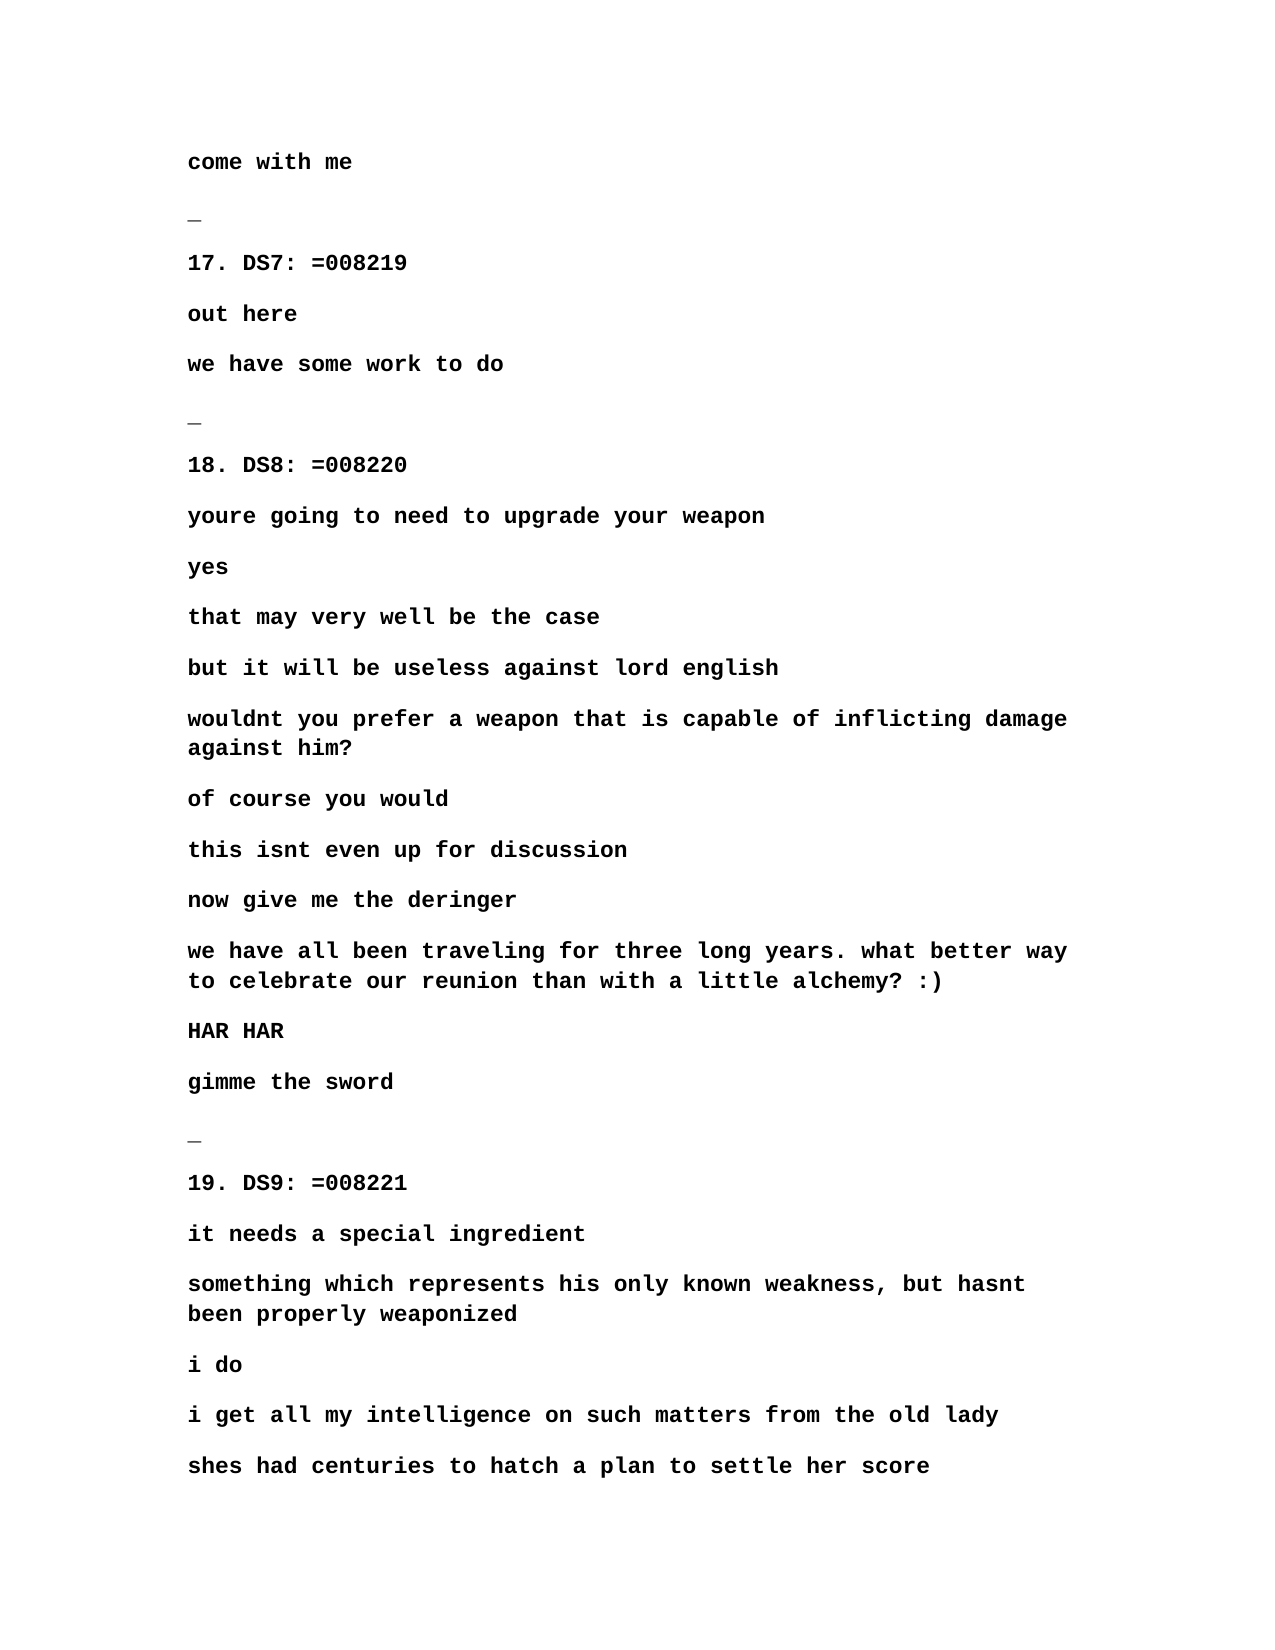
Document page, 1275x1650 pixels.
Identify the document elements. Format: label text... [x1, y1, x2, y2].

text wouldnt you prefer a weapon that is capable of inflicting damage against him? [187, 707, 1087, 763]
text HAR HAR [187, 1019, 1087, 1046]
text i do [187, 1353, 1087, 1379]
text i get all my intelligence on such matters from the old lady [187, 1404, 1087, 1430]
text yes [187, 555, 1087, 581]
text but it will be useless against lord english [187, 656, 1087, 682]
text this isnt even up for discussion [187, 838, 1087, 864]
text gimme the sword [187, 1070, 1087, 1096]
text 17. DS7: =008219 [187, 251, 1087, 277]
text _ [187, 1121, 1087, 1147]
text something which represents his only known weakness, but hasnt been properly weaponized [187, 1273, 1087, 1328]
text it needs a special ingredient [187, 1222, 1087, 1248]
text out here [187, 302, 1087, 328]
text of course you would [187, 787, 1087, 813]
text we have all been traveling for three long years. what better way to celebrate our reunion than with a little alchemy? :) [187, 939, 1087, 995]
text _ [187, 201, 1087, 227]
text youre going to need to upgrade your weapon [187, 504, 1087, 530]
text that may very well be the case [187, 606, 1087, 632]
text come with me [187, 150, 1087, 176]
text 18. DS8: =008220 [187, 454, 1087, 480]
text now give me the deringer [187, 888, 1087, 914]
text shes had centuries to hatch a plan to settle her score [187, 1454, 1087, 1480]
text we have some work to do [187, 352, 1087, 378]
text _ [187, 403, 1087, 429]
text 19. DS9: =008221 [187, 1171, 1087, 1197]
